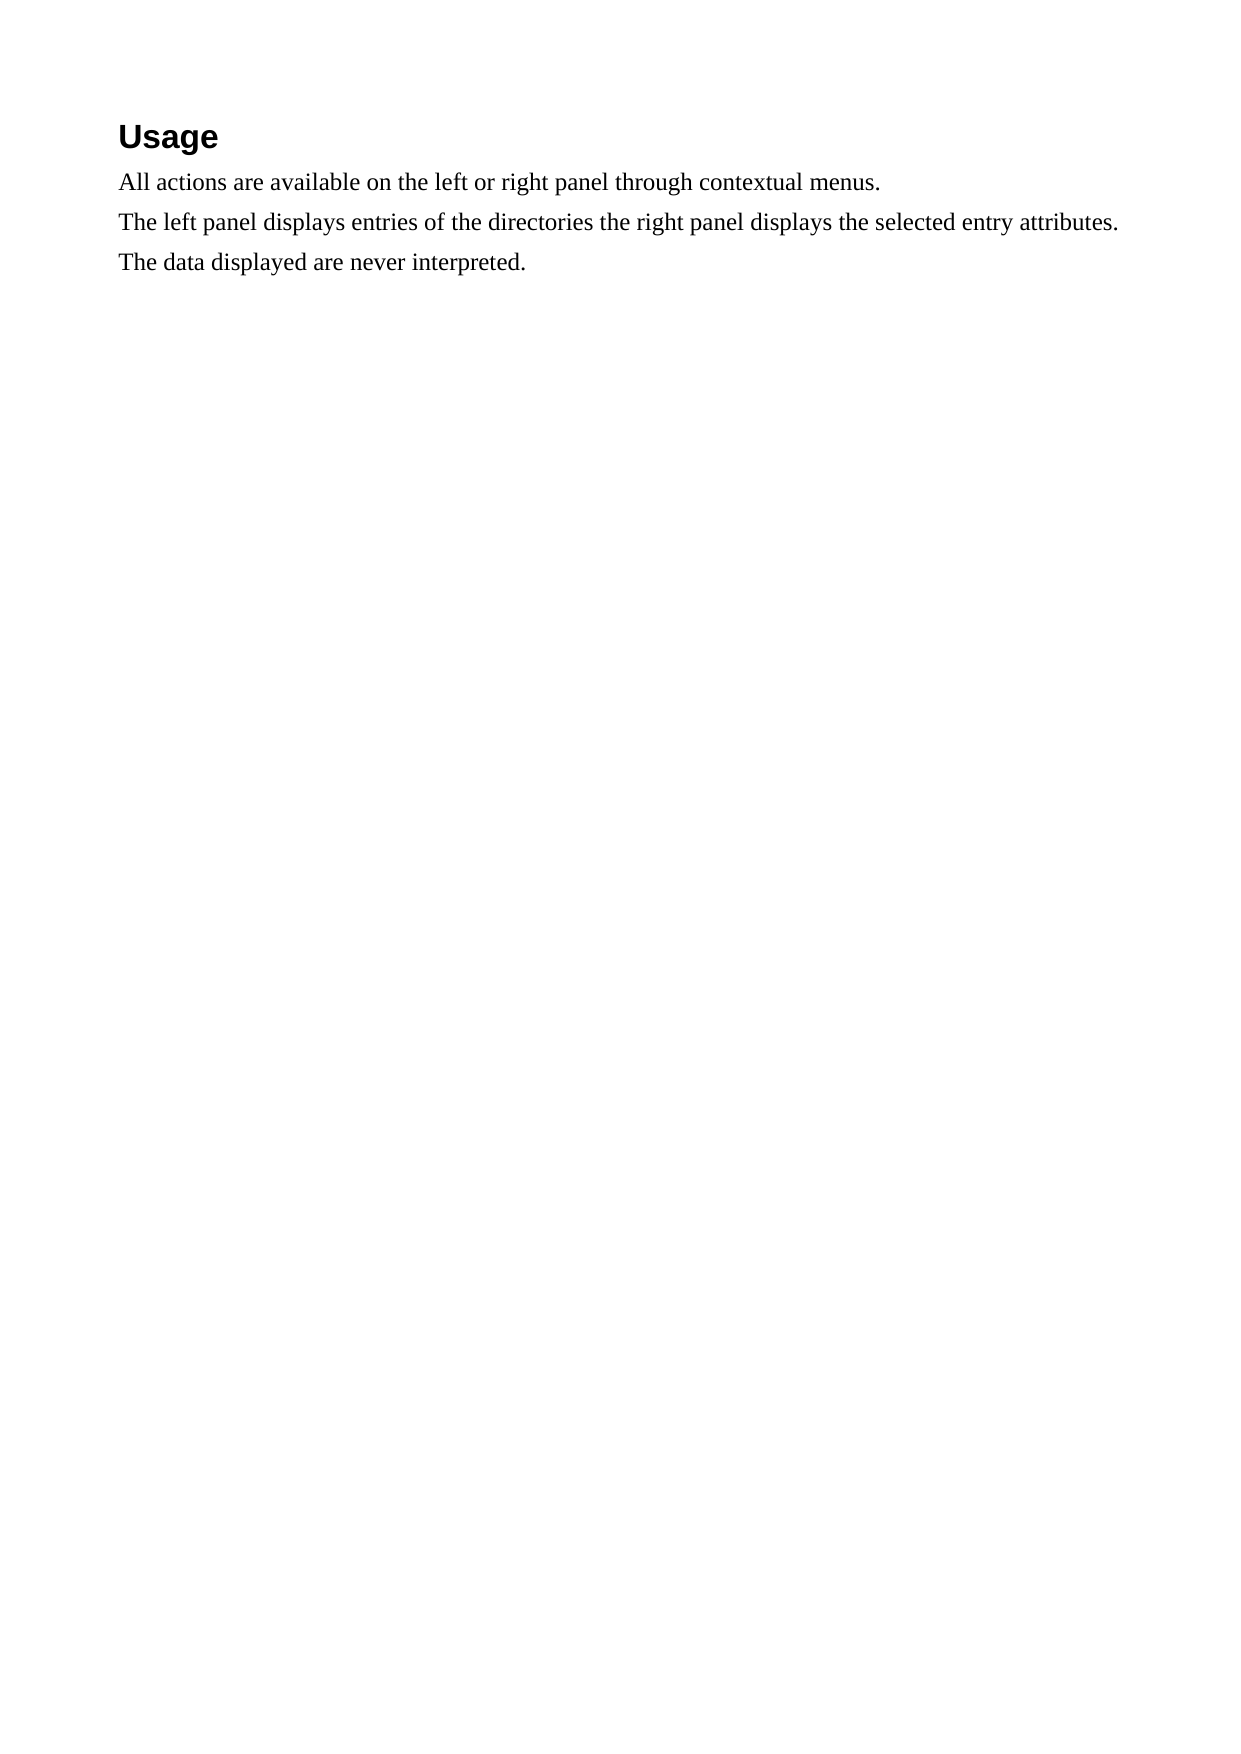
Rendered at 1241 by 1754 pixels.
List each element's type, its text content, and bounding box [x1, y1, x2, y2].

text All actions are available on the left or right panel through contextual menus. [118, 168, 1122, 196]
subtitle Usage [118, 118, 1122, 156]
text The left panel displays entries of the directories the right panel displays the selected entry attributes. [118, 208, 1122, 236]
text The data displayed are never interpreted. [118, 248, 1122, 276]
